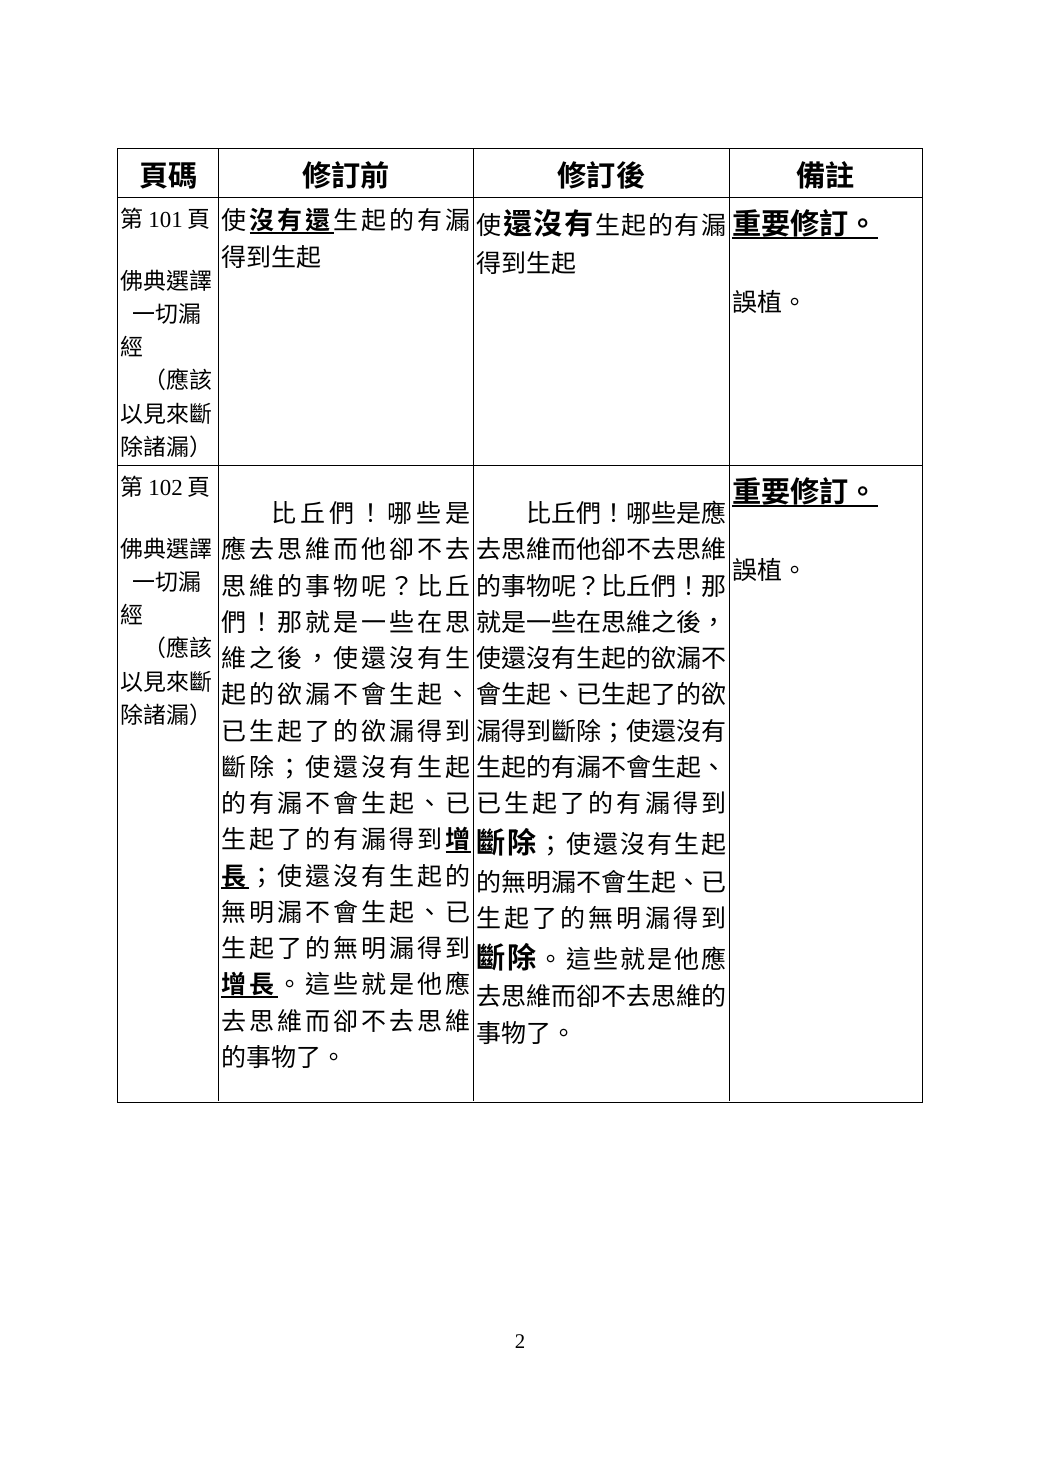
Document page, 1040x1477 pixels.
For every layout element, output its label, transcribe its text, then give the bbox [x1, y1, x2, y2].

table_cell 第102頁 佛典選譯 一切漏經 （應該以見來斷除諸漏） [118, 466, 218, 1101]
table_cell 重要修訂。 誤植。 [730, 466, 922, 1101]
table_header 修訂後 [474, 149, 729, 197]
table_header 備註 [730, 149, 922, 197]
table_cell 第101頁 佛典選譯 一切漏經 （應該以見來斷除諸漏） [118, 198, 218, 465]
table_cell 比丘們！哪些是應去思維而他卻不去思維的事物呢？比丘們！那就是一些在思維之後，使還沒有生起的欲漏不會生起、已生起了的欲漏得到斷除；使還沒有生起的有漏不會生起、已生起了的有漏得到增長；使還沒有生起的無明漏不會生起、已生起了的無明漏得到增長。這些就是他應去思維而卻不去思維的事物了。 [219, 466, 473, 1101]
table_header 頁碼 [118, 149, 218, 197]
table_cell 比丘們！哪些是應去思維而他卻不去思維的事物呢？比丘們！那就是一些在思維之後，使還沒有生起的欲漏不會生起、已生起了的欲漏得到斷除；使還沒有生起的有漏不會生起、已生起了的有漏得到斷除；使還沒有生起的無明漏不會生起、已生起了的無明漏得到斷除。這些就是他應去思維而卻不去思維的事物了。 [474, 466, 729, 1101]
table_cell 使還沒有生起的有漏得到生起 [474, 198, 729, 465]
table_cell 重要修訂。 誤植。 [730, 198, 922, 465]
table_cell 使沒有還生起的有漏得到生起 [219, 198, 473, 465]
table_header 修訂前 [219, 149, 473, 197]
